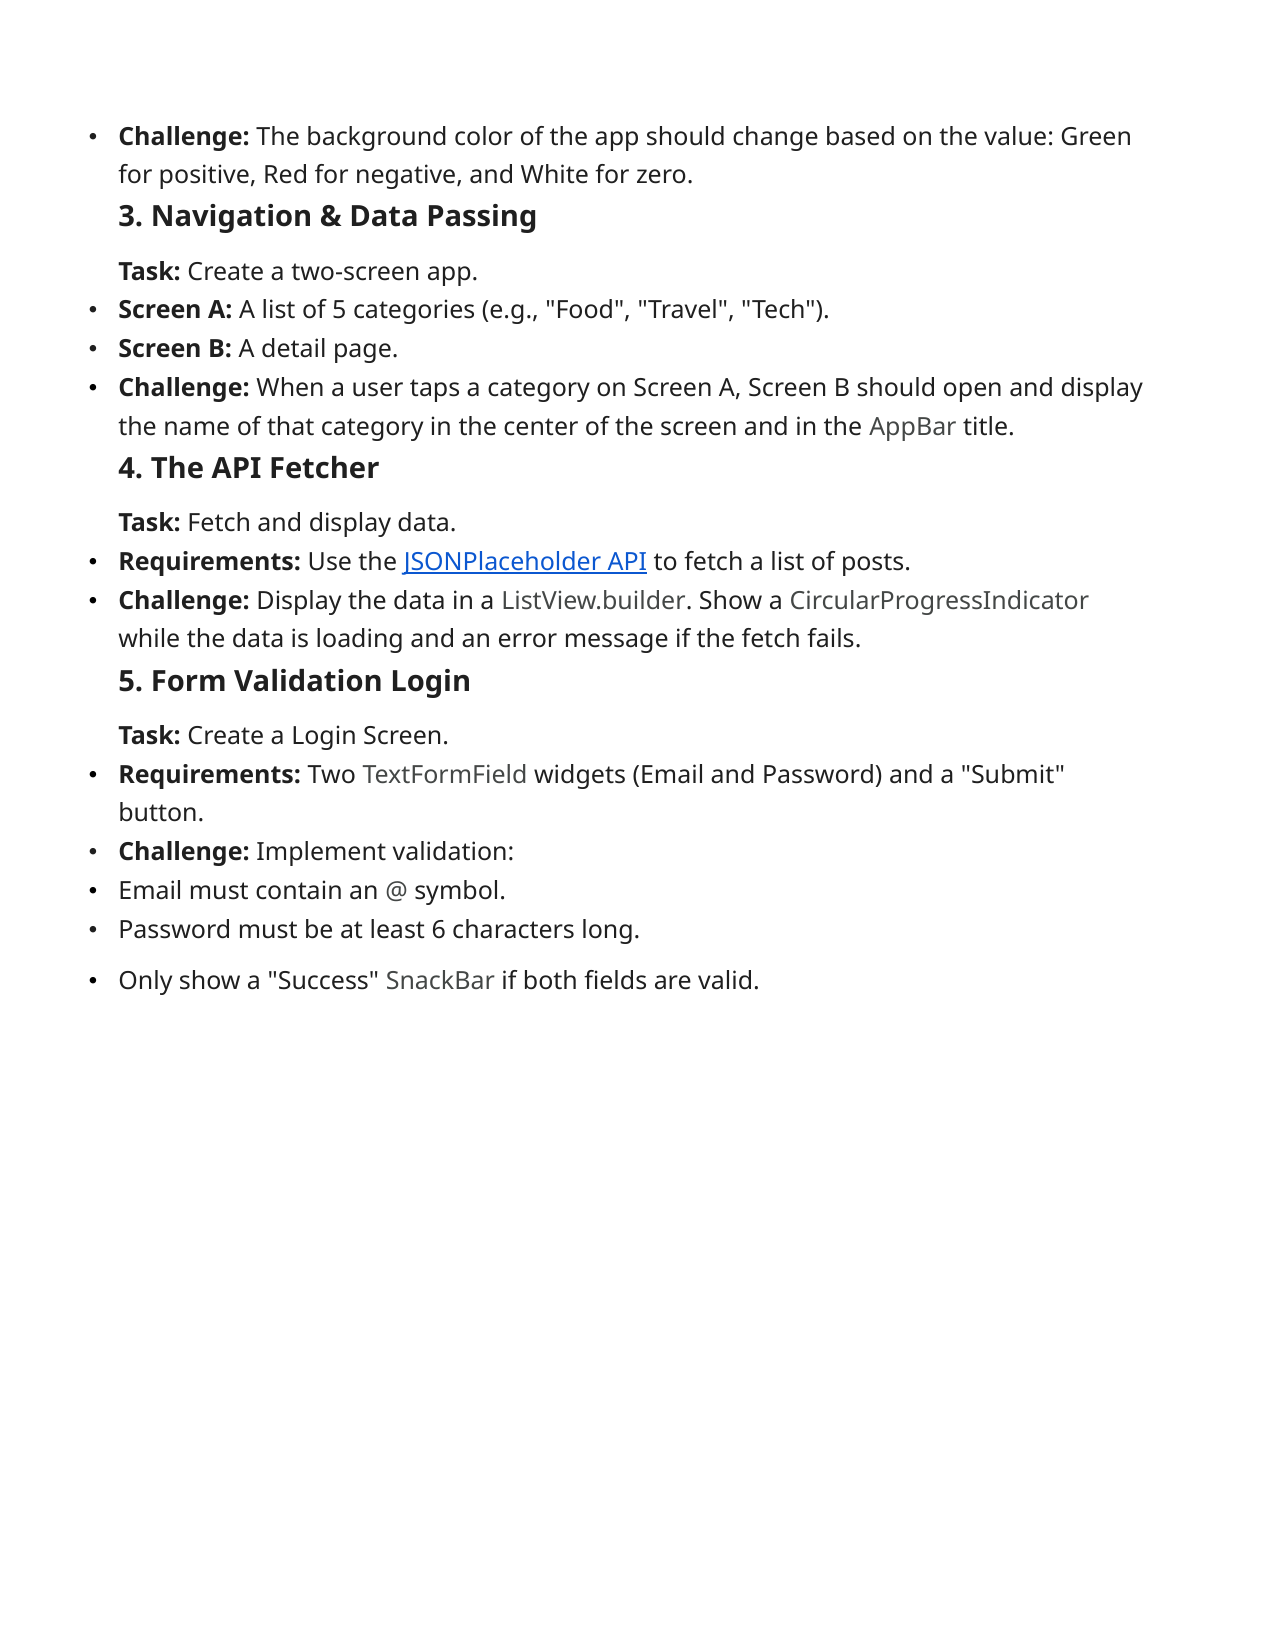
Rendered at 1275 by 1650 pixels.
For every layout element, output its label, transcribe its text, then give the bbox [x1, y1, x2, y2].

list Challenge: The background color of the app should change based on the value: Green for positive, Red for negative, and White for zero. [118, 118, 1157, 191]
list Email must contain an @ symbol. [118, 872, 1157, 907]
list Only show a "Success" SnackBar if both fields are valid. [118, 962, 1157, 997]
subtitle 5. Form Validation Login [118, 660, 1157, 699]
list Screen B: A detail page. [118, 331, 1157, 365]
list Password must be at least 6 characters long. [118, 911, 1157, 945]
list Screen A: A list of 5 categories (e.g., "Food", "Travel", "Tech"). [118, 292, 1157, 326]
subtitle 3. Navigation & Data Passing [118, 196, 1157, 235]
subtitle 4. The API Fetcher [118, 447, 1157, 487]
list Challenge: When a user taps a category on Screen A, Screen B should open and display the name of that category in the center of the screen and in the AppBar title. [118, 369, 1157, 442]
list Challenge: Display the data in a ListView.builder. Show a CircularProgressIndicator while the data is loading and an error message if the fetch fails. [118, 582, 1157, 655]
list Challenge: Implement validation: [118, 834, 1157, 868]
list Requirements: Use the JSONPlaceholder API to fetch a list of posts. [118, 543, 1157, 578]
text Task: Fetch and display data. [118, 505, 1157, 539]
list Requirements: Two TextFormField widgets (Email and Password) and a "Submit" button. [118, 756, 1157, 829]
text Task: Create a Login Screen. [118, 717, 1157, 752]
text Task: Create a two-screen app. [118, 253, 1157, 287]
